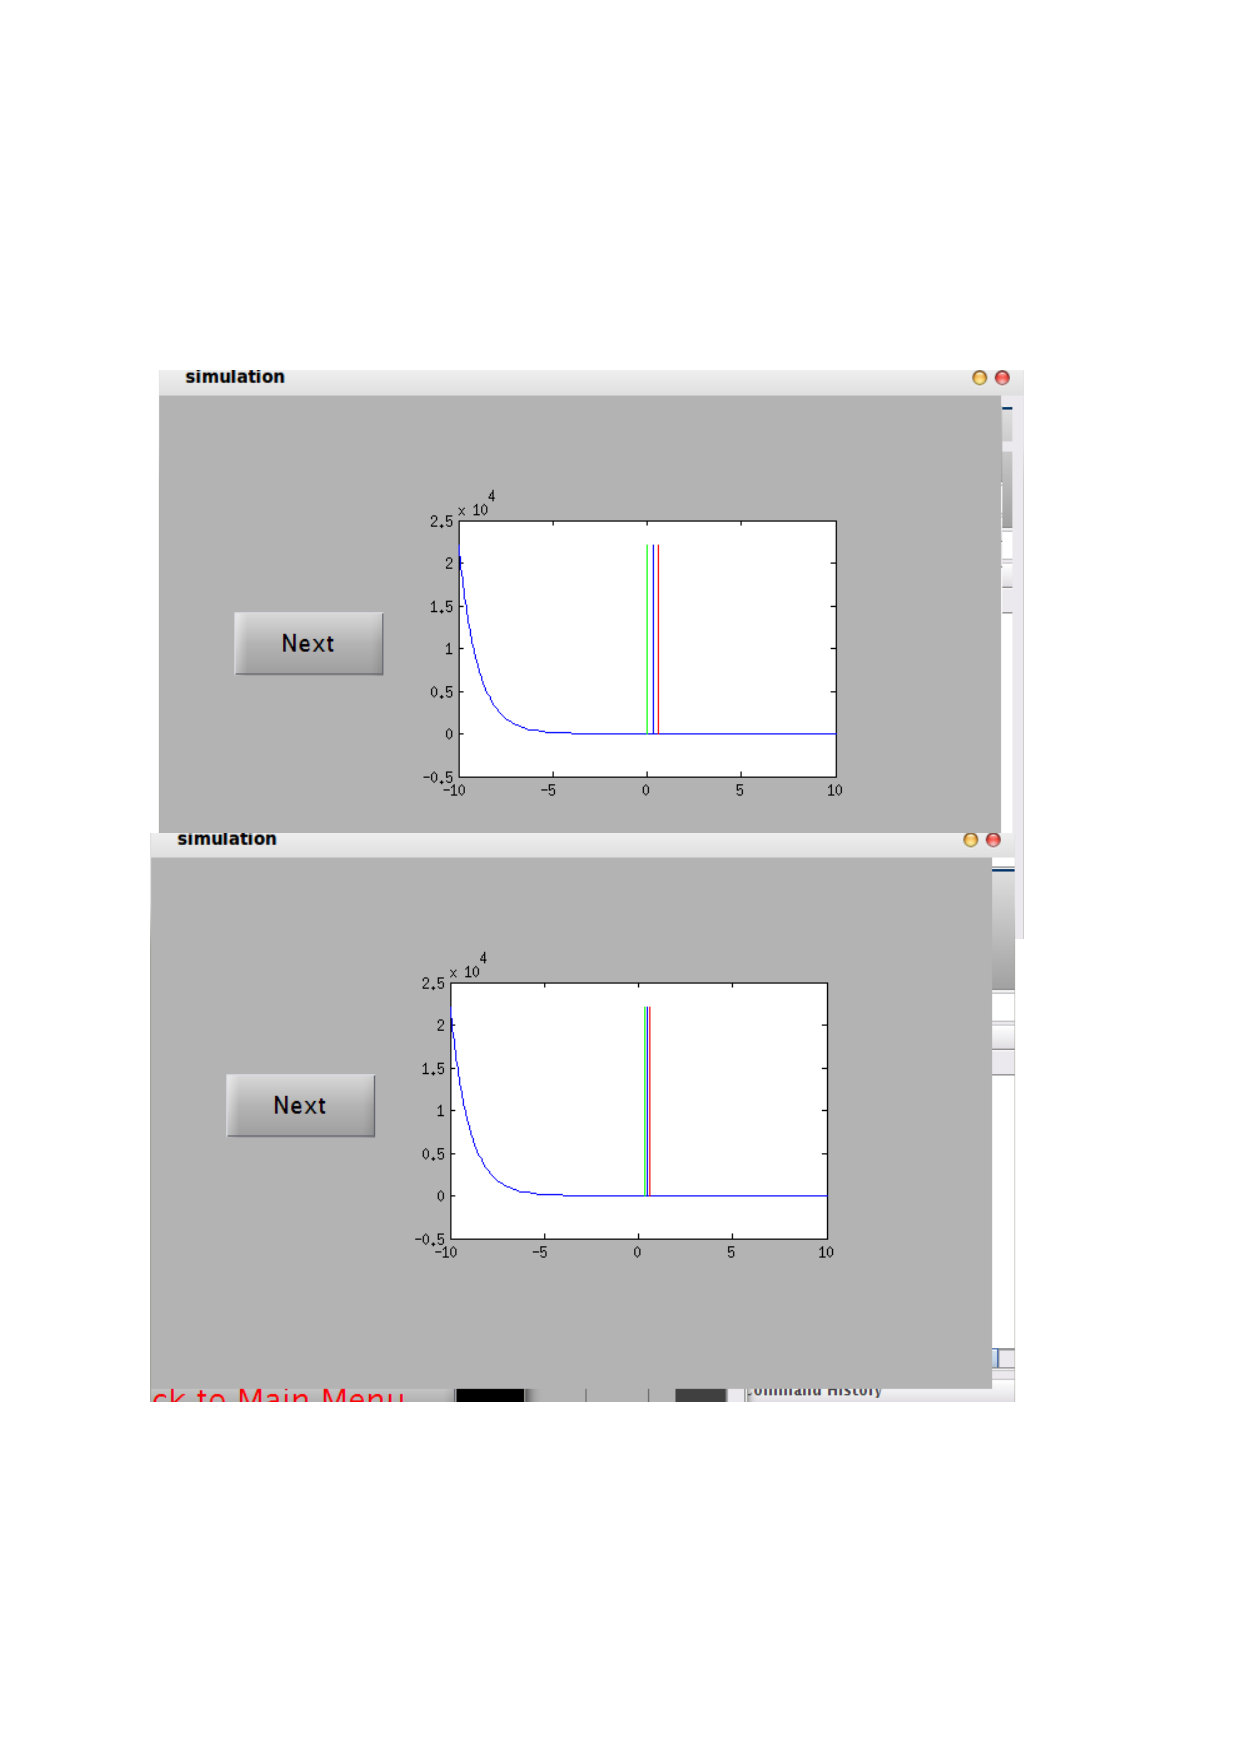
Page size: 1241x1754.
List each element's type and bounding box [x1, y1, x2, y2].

picture [150, 370, 1024, 1402]
